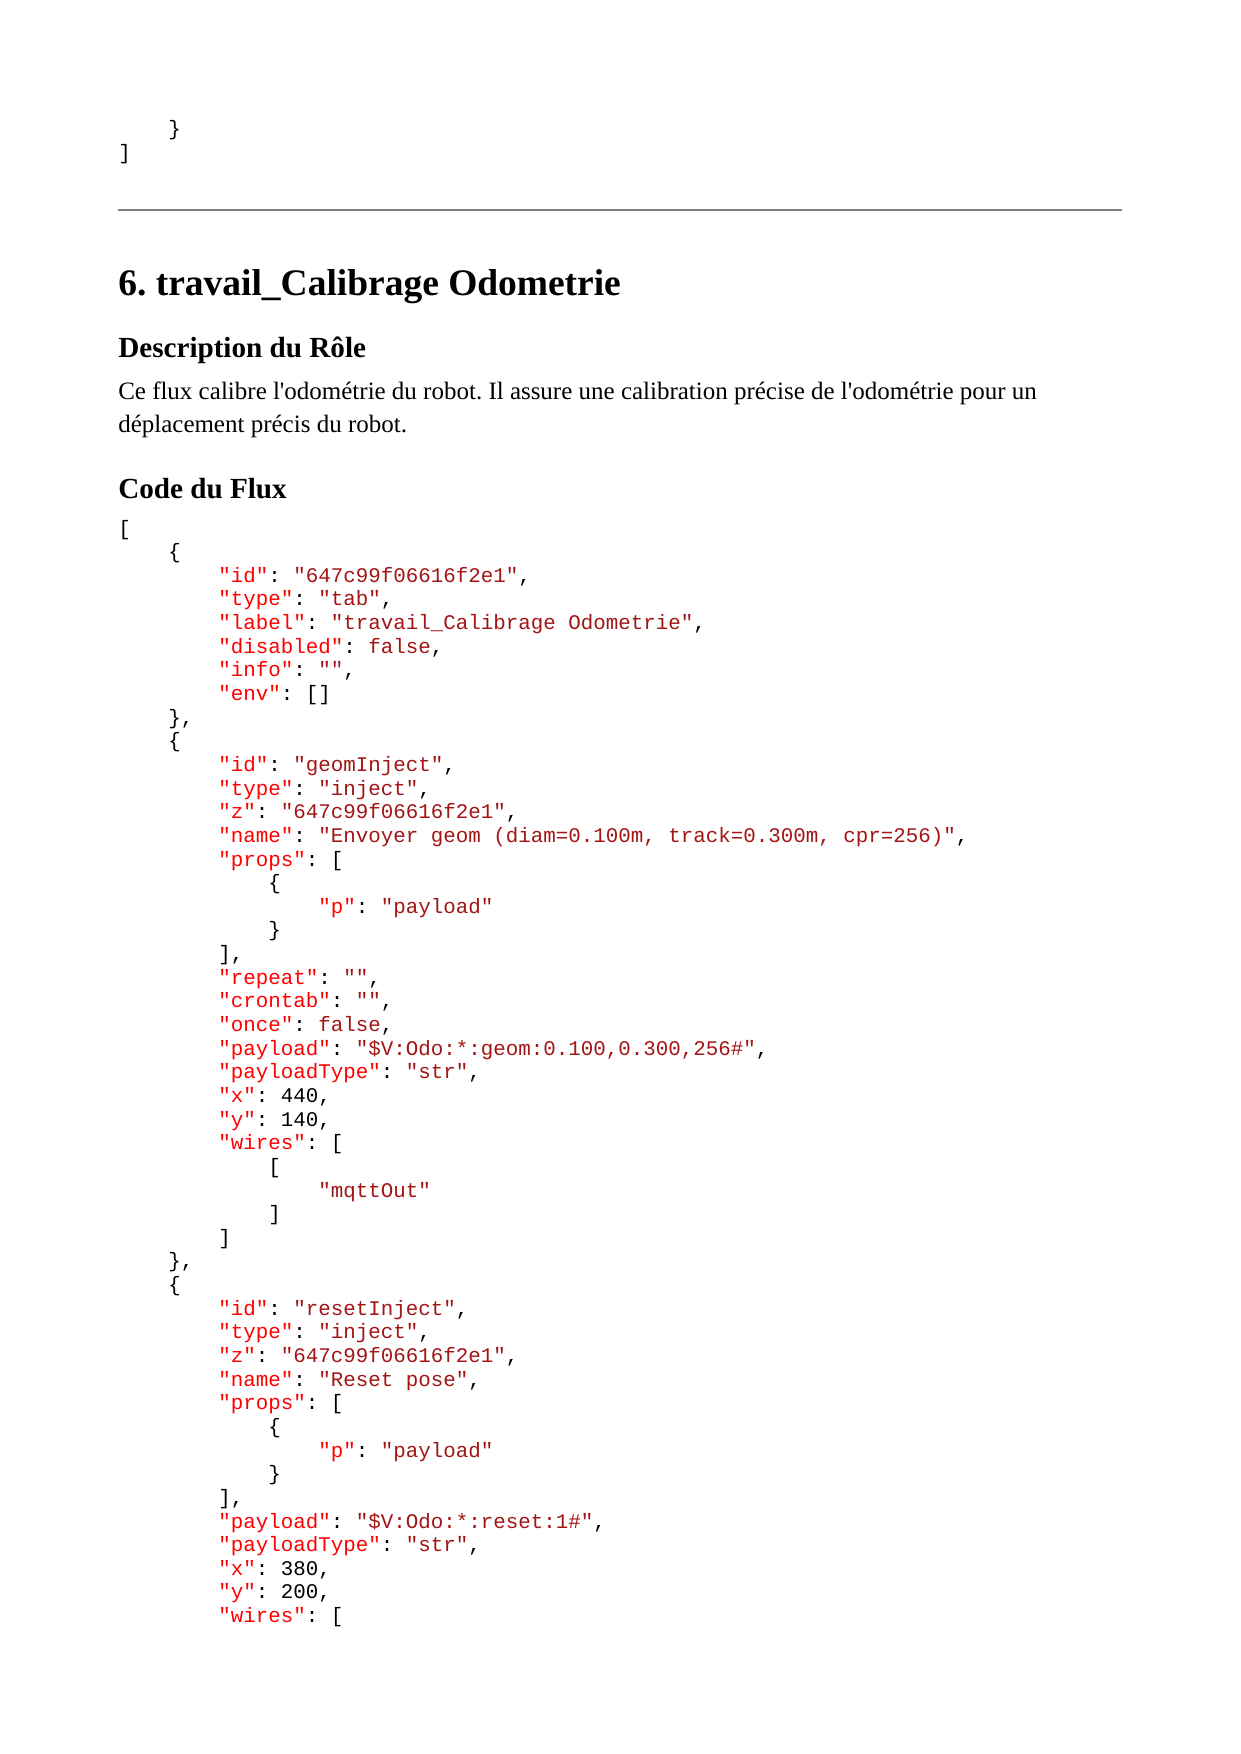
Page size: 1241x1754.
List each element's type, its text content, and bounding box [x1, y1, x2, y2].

text "name": "Reset pose", [118, 1369, 1122, 1392]
text Ce flux calibre l'odométrie du robot. Il assure une calibration précise de l'odométrie pour un déplacement précis du robot. [118, 376, 1122, 438]
text { [118, 1274, 1122, 1298]
text "label": "travail_Calibrage Odometrie", [118, 612, 1122, 636]
text { [118, 730, 1122, 754]
text "props": [ [118, 1392, 1122, 1416]
text "z": "647c99f06616f2e1", [118, 1345, 1122, 1369]
text "p": "payload" [118, 896, 1122, 919]
text "payload": "$V:Odo:*:geom:0.100,0.300,256#", [118, 1038, 1122, 1061]
text "y": 140, [118, 1109, 1122, 1132]
text } [118, 1463, 1122, 1487]
text [ [118, 1156, 1122, 1179]
text "wires": [ [118, 1132, 1122, 1156]
text [ [118, 517, 1122, 541]
text "id": "647c99f06616f2e1", [118, 565, 1122, 588]
text "type": "inject", [118, 778, 1122, 801]
text } [118, 919, 1122, 943]
text "id": "geomInject", [118, 754, 1122, 778]
text "wires": [ [118, 1605, 1122, 1629]
text "crontab": "", [118, 990, 1122, 1014]
text "x": 440, [118, 1085, 1122, 1109]
text "id": "resetInject", [118, 1298, 1122, 1321]
text "env": [] [118, 683, 1122, 707]
text }, [118, 1251, 1122, 1274]
text { [118, 1416, 1122, 1440]
text "info": "", [118, 659, 1122, 683]
text "y": 200, [118, 1582, 1122, 1605]
text }, [118, 707, 1122, 730]
text "once": false, [118, 1014, 1122, 1038]
text { [118, 872, 1122, 896]
subtitle Description du Rôle [118, 330, 1122, 364]
text "type": "inject", [118, 1321, 1122, 1345]
text "x": 380, [118, 1558, 1122, 1582]
text "disabled": false, [118, 636, 1122, 659]
text "mqttOut" [118, 1179, 1122, 1203]
text "payload": "$V:Odo:*:reset:1#", [118, 1511, 1122, 1534]
text { [118, 541, 1122, 565]
text ], [118, 943, 1122, 967]
text ] [118, 142, 1122, 165]
text "z": "647c99f06616f2e1", [118, 801, 1122, 825]
text ] [118, 1227, 1122, 1251]
text ] [118, 1203, 1122, 1227]
text "payloadType": "str", [118, 1534, 1122, 1558]
text } [118, 118, 1122, 142]
text "type": "tab", [118, 588, 1122, 612]
text "payloadType": "str", [118, 1061, 1122, 1085]
text "name": "Envoyer geom (diam=0.100m, track=0.300m, cpr=256)", [118, 825, 1122, 848]
text "props": [ [118, 848, 1122, 872]
text "p": "payload" [118, 1440, 1122, 1463]
text "repeat": "", [118, 967, 1122, 990]
subtitle 6. travail_Calibrage Odometrie [118, 260, 1122, 303]
subtitle Code du Flux [118, 471, 1122, 505]
text ], [118, 1487, 1122, 1511]
